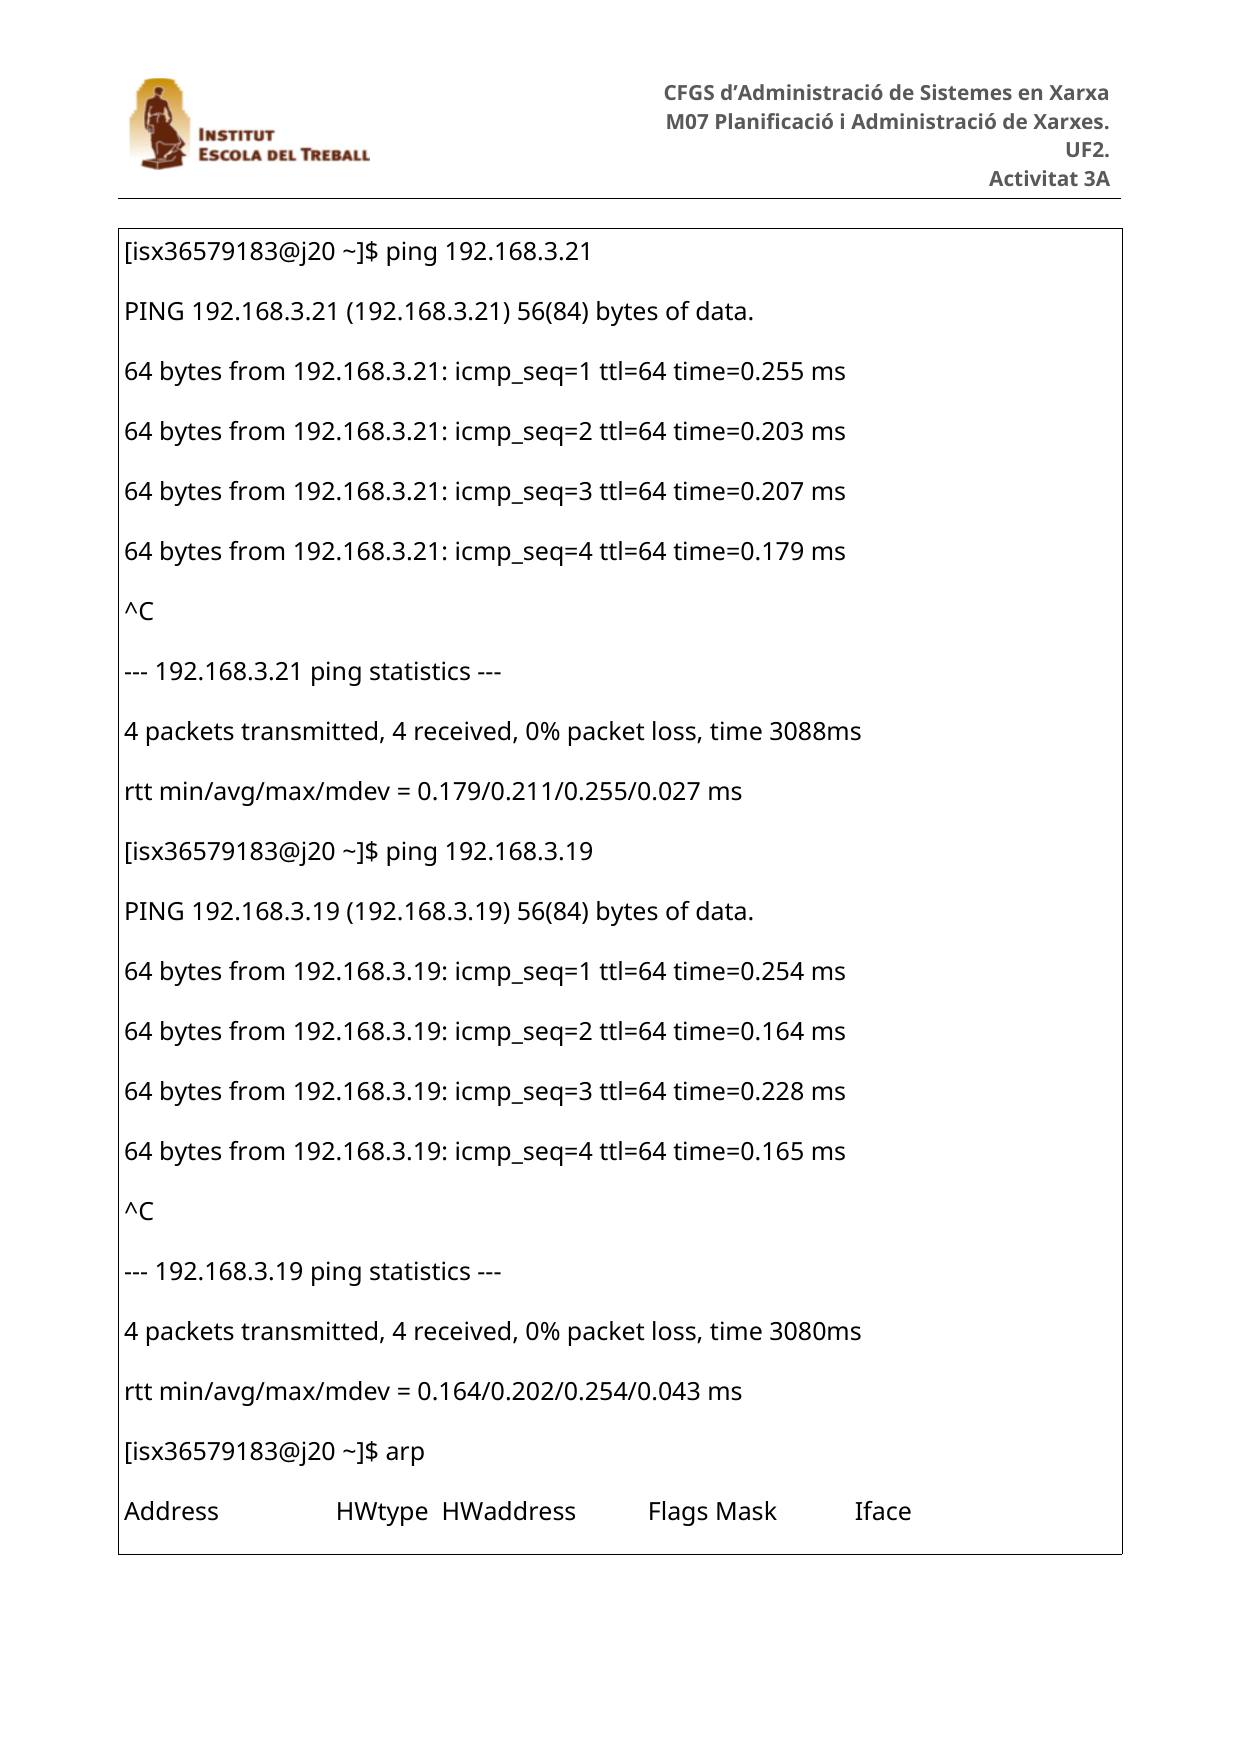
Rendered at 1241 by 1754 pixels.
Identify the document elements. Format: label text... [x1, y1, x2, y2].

picture [129, 78, 370, 170]
table_header [isx36579183@j20 ~]$ ping 192.168.3.21 PING 192.168.3.21 (192.168.3.21) 56(84) bytes of data. 64 bytes from 192.168.3.21: icmp_seq=1 ttl=64 time=0.255 ms 64 bytes from 192.168.3.21: icmp_seq=2 ttl=64 time=0.203 ms 64 bytes from 192.168.3.21: icmp_seq=3 ttl=64 time=0.207 ms 64 bytes from 192.168.3.21: icmp_seq=4 ttl=64 time=0.179 ms ^C --- 192.168.3.21 ping statistics --- 4 packets transmitted, 4 received, 0% packet loss, time 3088ms rtt min/avg/max/mdev = 0.179/0.211/0.255/0.027 ms [isx36579183@j20 ~]$ ping 192.168.3.19 PING 192.168.3.19 (192.168.3.19) 56(84) bytes of data. 64 bytes from 192.168.3.19: icmp_seq=1 ttl=64 time=0.254 ms 64 bytes from 192.168.3.19: icmp_seq=2 ttl=64 time=0.164 ms 64 bytes from 192.168.3.19: icmp_seq=3 ttl=64 time=0.228 ms 64 bytes from 192.168.3.19: icmp_seq=4 ttl=64 time=0.165 ms ^C --- 192.168.3.19 ping statistics --- 4 packets transmitted, 4 received, 0% packet loss, time 3080ms rtt min/avg/max/mdev = 0.164/0.202/0.254/0.043 ms [isx36579183@j20 ~]$ arp Address HWtype HWaddress Flags Mask Iface [119, 229, 1122, 1554]
